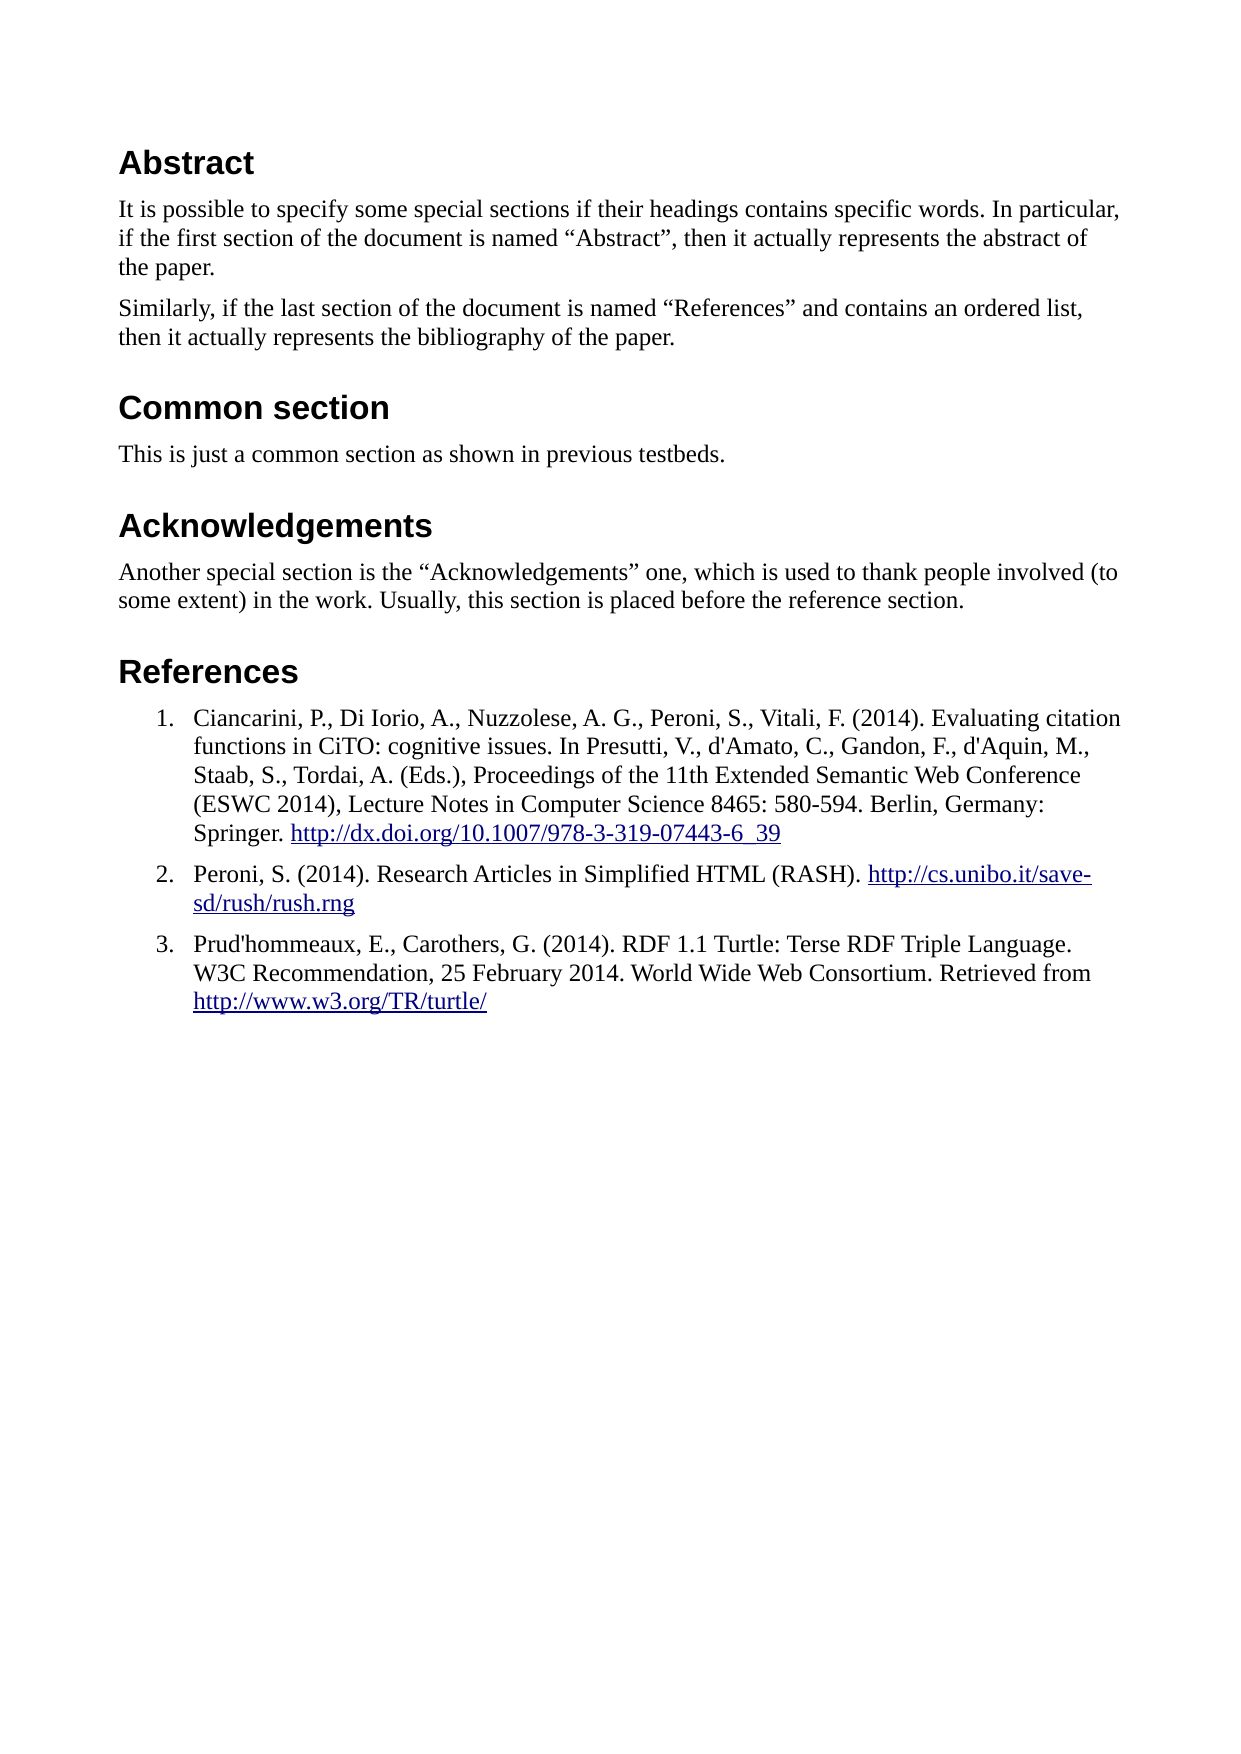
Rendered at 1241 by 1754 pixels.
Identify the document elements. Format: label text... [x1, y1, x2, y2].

subtitle References [118, 652, 1122, 690]
text It is possible to specify some special sections if their headings contains specific words. In particular, if the first section of the document is named “Abstract”, then it actually represents the abstract of the paper. [118, 194, 1122, 281]
subtitle Abstract [118, 143, 1122, 182]
text Similarly, if the last section of the document is named “References” and contains an ordered list, then it actually represents the bibliography of the paper. [118, 293, 1122, 351]
subtitle Acknowledgements [118, 505, 1122, 544]
list Ciancarini, P., Di Iorio, A., Nuzzolese, A. G., Peroni, S., Vitali, F. (2014). Evaluating citation functions in CiTO: cognitive issues. In Presutti, V., d'Amato, C., Gandon, F., d'Aquin, M., Staab, S., Tordai, A. (Eds.), Proceedings of the 11th Extended Semantic Web Conference (ESWC 2014), Lecture Notes in Computer Science 8465: 580-594. Berlin, Germany: Springer. http://dx.doi.org/10.1007/978-3-319-07443-6_39 [156, 703, 1122, 846]
text This is just a common section as shown in previous testbeds. [118, 439, 1122, 468]
list Prud'hommeaux, E., Carothers, G. (2014). RDF 1.1 Turtle: Terse RDF Triple Language. W3C Recommendation, 25 February 2014. World Wide Web Consortium. Retrieved from http://www.w3.org/TR/turtle/ [156, 929, 1122, 1015]
list Peroni, S. (2014). Research Articles in Simplified HTML (RASH). http://cs.unibo.it/save-sd/rush/rush.rng [156, 859, 1122, 916]
subtitle Common section [118, 388, 1122, 427]
text Another special section is the “Acknowledgements” one, which is used to thank people involved (to some extent) in the work. Usually, this section is placed before the reference section. [118, 557, 1122, 614]
